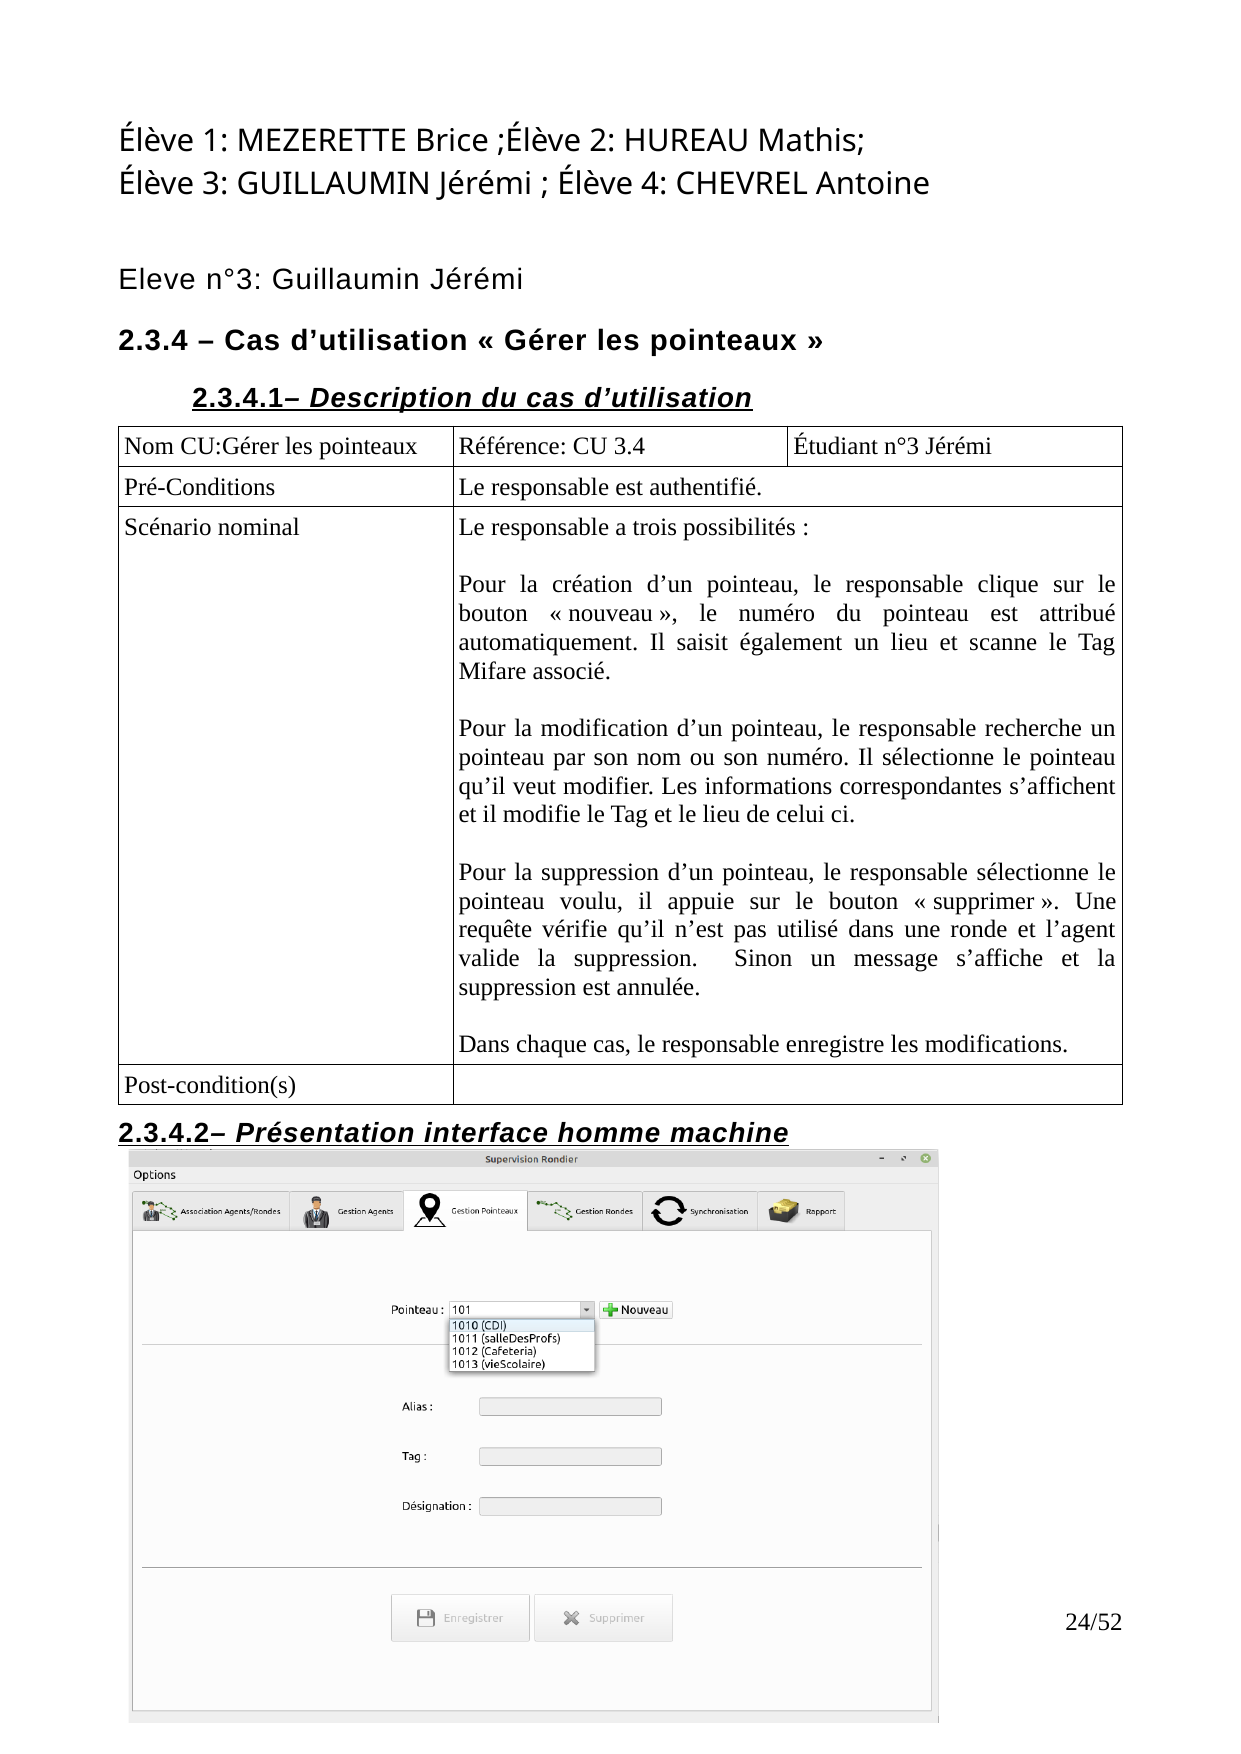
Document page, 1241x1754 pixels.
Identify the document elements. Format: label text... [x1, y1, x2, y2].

picture [128, 1149, 939, 1723]
table_header Référence: CU 3.4 [454, 427, 787, 466]
subtitle 2.3.4 – Cas d’utilisation « Gérer les pointeaux » [118, 322, 1122, 356]
table_header Étudiant n°3 Jérémi [788, 427, 1122, 466]
table_cell Le responsable a trois possibilités : Pour la création d’un pointeau, le responsable clique sur le bouton « nouveau », le numéro du pointeau est attribué automatiquement. Il saisit également un lieu et scanne le Tag Mifare associé. Pour la modification d’un pointeau, le responsable recherche un pointeau par son nom ou son numéro. Il sélectionne le pointeau qu’il veut modifier. Les informations correspondantes s’affichent et il modifie le Tag et le lieu de celui ci. Pour la suppression d’un pointeau, le responsable sélectionne le pointeau voulu, il appuie sur le bouton « supprimer ». Une requête vérifie qu’il n’est pas utilisé dans une ronde et l’agent valide la suppression. Sinon un message s’affiche et la suppression est annulée. Dans chaque cas, le responsable enregistre les modifications. [454, 507, 1122, 1064]
subtitle 2.3.4.1– Description du cas d’utilisation [118, 381, 1122, 413]
subtitle Eleve n°3: Guillaumin Jérémi [118, 262, 1122, 295]
table_cell Scénario nominal [119, 507, 453, 1064]
table_cell Post-condition(s) [119, 1065, 453, 1104]
table_header Nom CU:Gérer les pointeaux [119, 427, 453, 466]
table_cell [454, 1065, 1122, 1104]
subtitle 2.3.4.2– Présentation interface homme machine [118, 1117, 1122, 1149]
table_cell Pré-Conditions [119, 467, 453, 506]
table_cell Le responsable est authentifié. [454, 467, 1122, 506]
